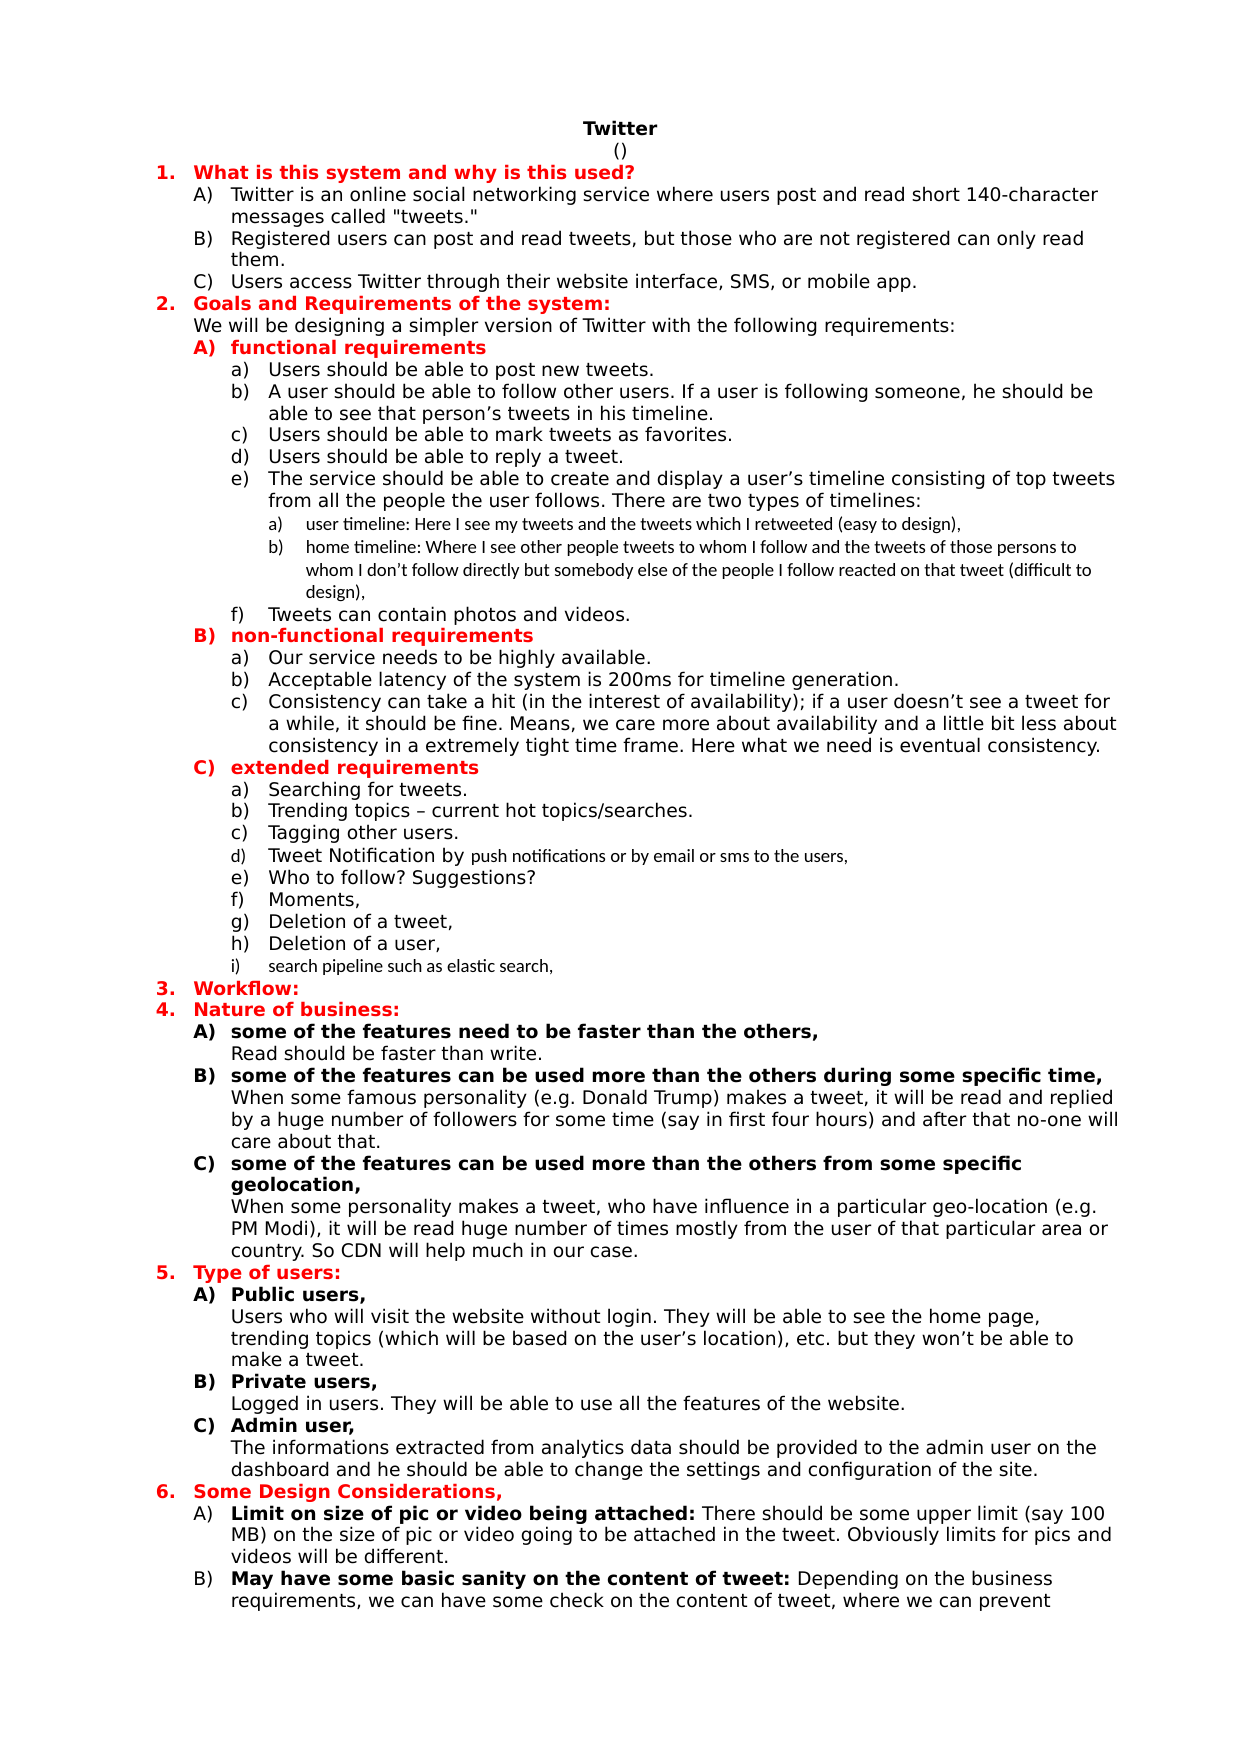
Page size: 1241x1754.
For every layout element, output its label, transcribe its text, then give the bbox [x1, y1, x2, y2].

list home timeline: Where I see other people tweets to whom I follow and the tweets of those persons to whom I don’t follow directly but somebody else of the people I follow reacted on that tweet (difficult to design), [268, 535, 1122, 603]
list Users should be able to mark tweets as favorites. [231, 424, 1122, 446]
list some of the features need to be faster than the others, [193, 1021, 1122, 1043]
list May have some basic sanity on the content of tweet: Depending on the business requirements, we can have some check on the content of tweet, where we can prevent [193, 1568, 1122, 1612]
list Twitter is an online social networking service where users post and read short 140-character messages called "tweets." [193, 184, 1122, 227]
list Read should be faster than write. [193, 1043, 1122, 1065]
list Type of users: [156, 1262, 1122, 1284]
list Users access Twitter through their website interface, SMS, or mobile app. [193, 271, 1122, 293]
list user timeline: Here I see my tweets and the tweets which I retweeted (easy to design), [268, 512, 1122, 535]
list Deletion of a tweet, [231, 911, 1122, 933]
list Tweets can contain photos and videos. [231, 603, 1122, 625]
list Registered users can post and read tweets, but those who are not registered can only read them. [193, 227, 1122, 271]
text Twitter [118, 118, 1122, 140]
list Goals and Requirements of the system: [156, 293, 1122, 315]
list Tweet Notification by push notifications or by email or sms to the users, [231, 844, 1122, 867]
list search pipeline such as elastic search, [231, 954, 1122, 977]
list Limit on size of pic or video being attached: There should be some upper limit (say 100 MB) on the size of pic or video going to be attached in the tweet. Obviously limits for pics and videos will be different. [193, 1502, 1122, 1568]
list Nature of business: [156, 999, 1122, 1021]
list We will be designing a simpler version of Twitter with the following requirements: [156, 315, 1122, 337]
list Some Design Considerations, [156, 1481, 1122, 1502]
list When some famous personality (e.g. Donald Trump) makes a tweet, it will be read and replied by a huge number of followers for some time (say in first four hours) and after that no-one will care about that. [193, 1087, 1122, 1152]
list Our service needs to be highly available. [231, 647, 1122, 669]
list What is this system and why is this used? [156, 162, 1122, 184]
list Deletion of a user, [231, 933, 1122, 954]
list Acceptable latency of the system is 200ms for timeline generation. [231, 669, 1122, 691]
list Searching for tweets. [231, 778, 1122, 800]
text () [118, 140, 1122, 162]
list Logged in users. They will be able to use all the features of the website. [193, 1393, 1122, 1415]
list Admin user, [193, 1415, 1122, 1437]
list some of the features can be used more than the others during some specific time, [193, 1065, 1122, 1087]
list Users should be able to post new tweets. [231, 359, 1122, 381]
list Trending topics – current hot topics/searches. [231, 800, 1122, 822]
list non-functional requirements [193, 625, 1122, 647]
list The informations extracted from analytics data should be provided to the admin user on the dashboard and he should be able to change the settings and configuration of the site. [193, 1437, 1122, 1481]
list functional requirements [193, 337, 1122, 359]
list Tagging other users. [231, 822, 1122, 844]
list extended requirements [193, 757, 1122, 778]
list When some personality makes a tweet, who have influence in a particular geo-location (e.g. PM Modi), it will be read huge number of times mostly from the user of that particular area or country. So CDN will help much in our case. [193, 1196, 1122, 1262]
list Users who will visit the website without login. They will be able to see the home page, trending topics (which will be based on the user’s location), etc. but they won’t be able to make a tweet. [193, 1306, 1122, 1371]
list some of the features can be used more than the others from some specific geolocation, [193, 1152, 1122, 1196]
list A user should be able to follow other users. If a user is following someone, he should be able to see that person’s tweets in his timeline. [231, 381, 1122, 424]
list Consistency can take a hit (in the interest of availability); if a user doesn’t see a tweet for a while, it should be fine. Means, we care more about availability and a little bit less about consistency in a extremely tight time frame. Here what we need is eventual consistency. [231, 691, 1122, 757]
list Public users, [193, 1284, 1122, 1306]
list The service should be able to create and display a user’s timeline consisting of top tweets from all the people the user follows. There are two types of timelines: [231, 468, 1122, 512]
list Workflow: [156, 977, 1122, 999]
list Private users, [193, 1371, 1122, 1393]
list Moments, [231, 889, 1122, 911]
list Who to follow? Suggestions? [231, 867, 1122, 889]
list Users should be able to reply a tweet. [231, 446, 1122, 468]
